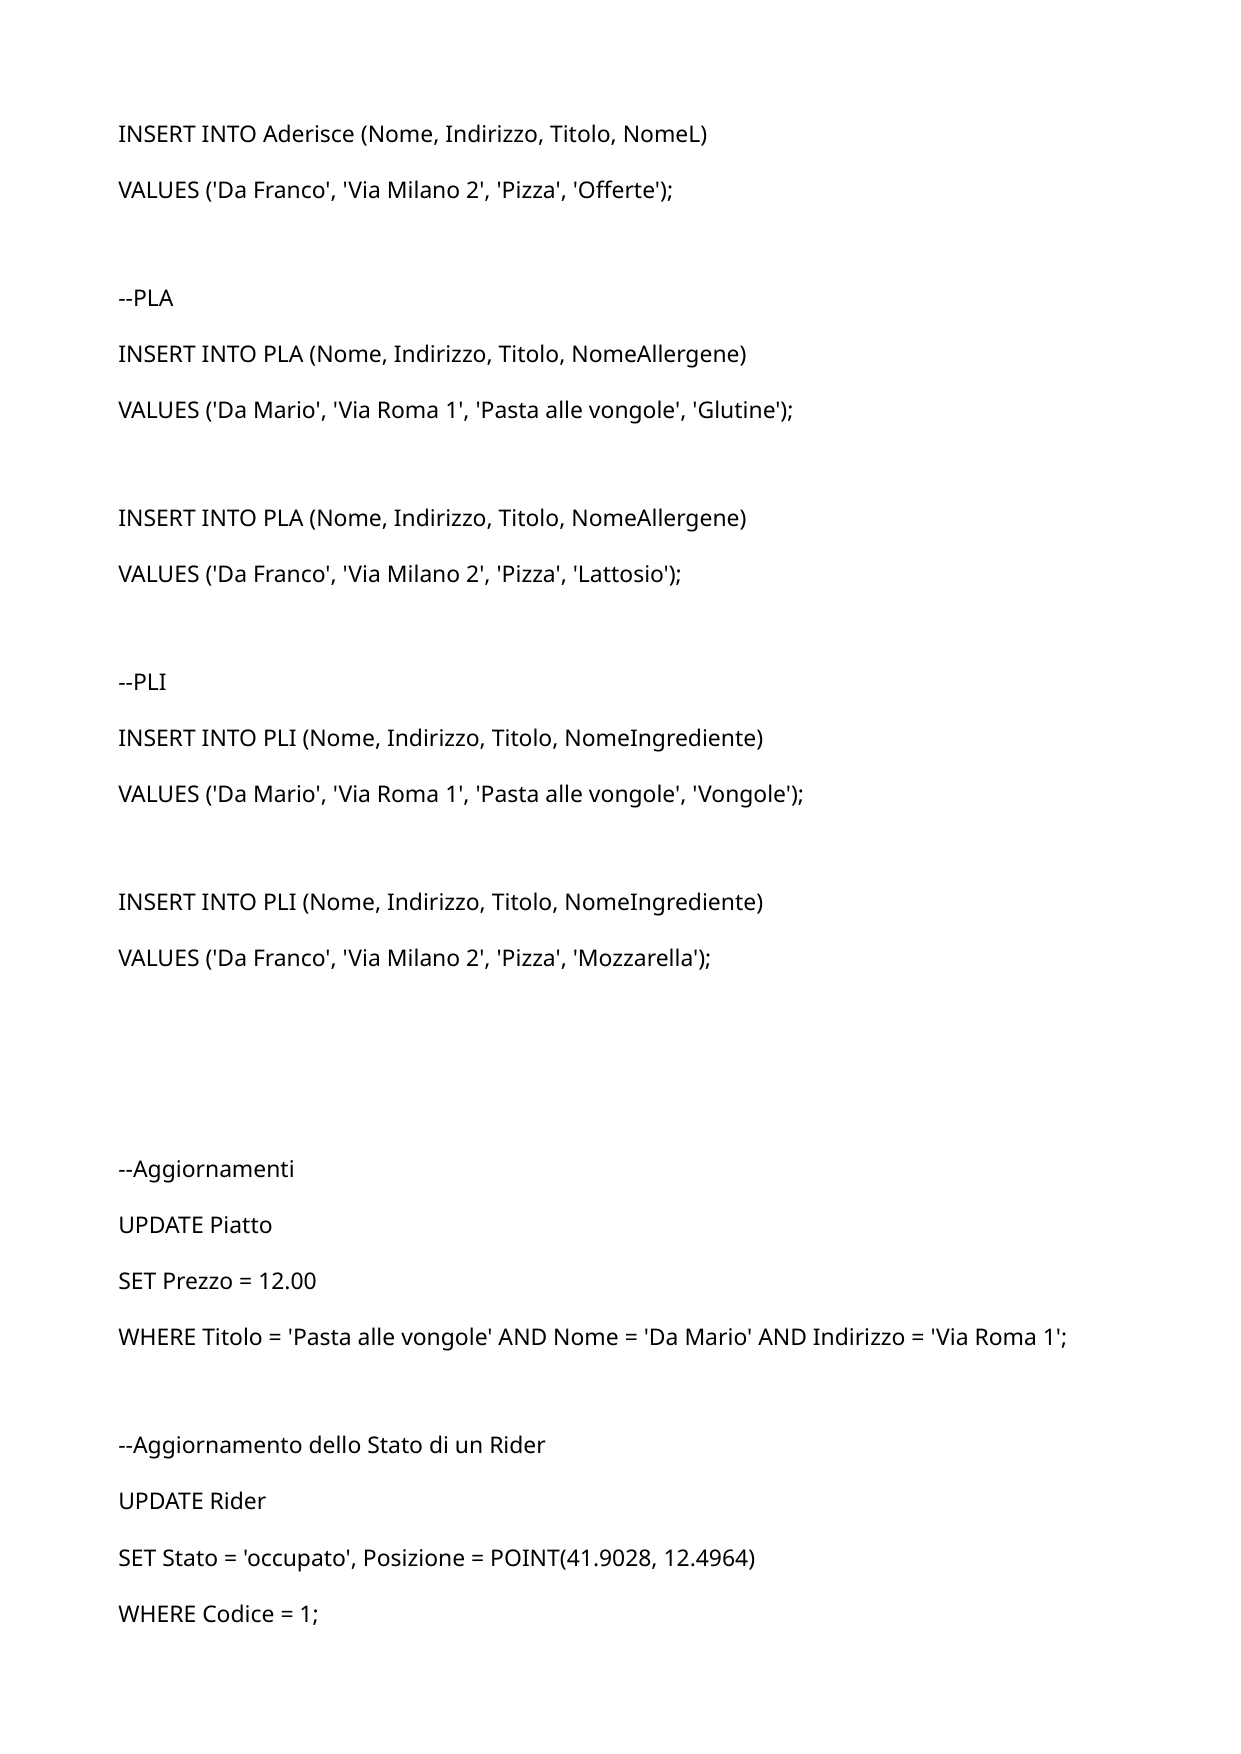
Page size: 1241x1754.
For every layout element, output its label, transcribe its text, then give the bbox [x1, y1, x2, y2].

text --Aggiornamento dello Stato di un Rider [118, 1429, 1122, 1460]
text WHERE Titolo = 'Pasta alle vongole' AND Nome = 'Da Mario' AND Indirizzo = 'Via Roma 1'; [118, 1321, 1122, 1353]
text INSERT INTO Aderisce (Nome, Indirizzo, Titolo, NomeL) [118, 118, 1122, 149]
text --Aggiornamenti [118, 1153, 1122, 1184]
text VALUES ('Da Franco', 'Via Milano 2', 'Pizza', 'Lattosio'); [118, 558, 1122, 589]
text VALUES ('Da Franco', 'Via Milano 2', 'Pizza', 'Mozzarella'); [118, 942, 1122, 973]
text UPDATE Rider [118, 1485, 1122, 1516]
text INSERT INTO PLA (Nome, Indirizzo, Titolo, NomeAllergene) [118, 502, 1122, 533]
text VALUES ('Da Mario', 'Via Roma 1', 'Pasta alle vongole', 'Vongole'); [118, 778, 1122, 810]
text UPDATE Piatto [118, 1209, 1122, 1240]
text INSERT INTO PLA (Nome, Indirizzo, Titolo, NomeAllergene) [118, 338, 1122, 369]
text SET Prezzo = 12.00 [118, 1265, 1122, 1296]
text VALUES ('Da Franco', 'Via Milano 2', 'Pizza', 'Offerte'); [118, 174, 1122, 206]
text INSERT INTO PLI (Nome, Indirizzo, Titolo, NomeIngrediente) [118, 722, 1122, 753]
text WHERE Codice = 1; [118, 1598, 1122, 1629]
text --PLA [118, 282, 1122, 313]
text VALUES ('Da Mario', 'Via Roma 1', 'Pasta alle vongole', 'Glutine'); [118, 394, 1122, 426]
text --PLI [118, 666, 1122, 697]
text INSERT INTO PLI (Nome, Indirizzo, Titolo, NomeIngrediente) [118, 886, 1122, 917]
text SET Stato = 'occupato', Posizione = POINT(41.9028, 12.4964) [118, 1541, 1122, 1573]
